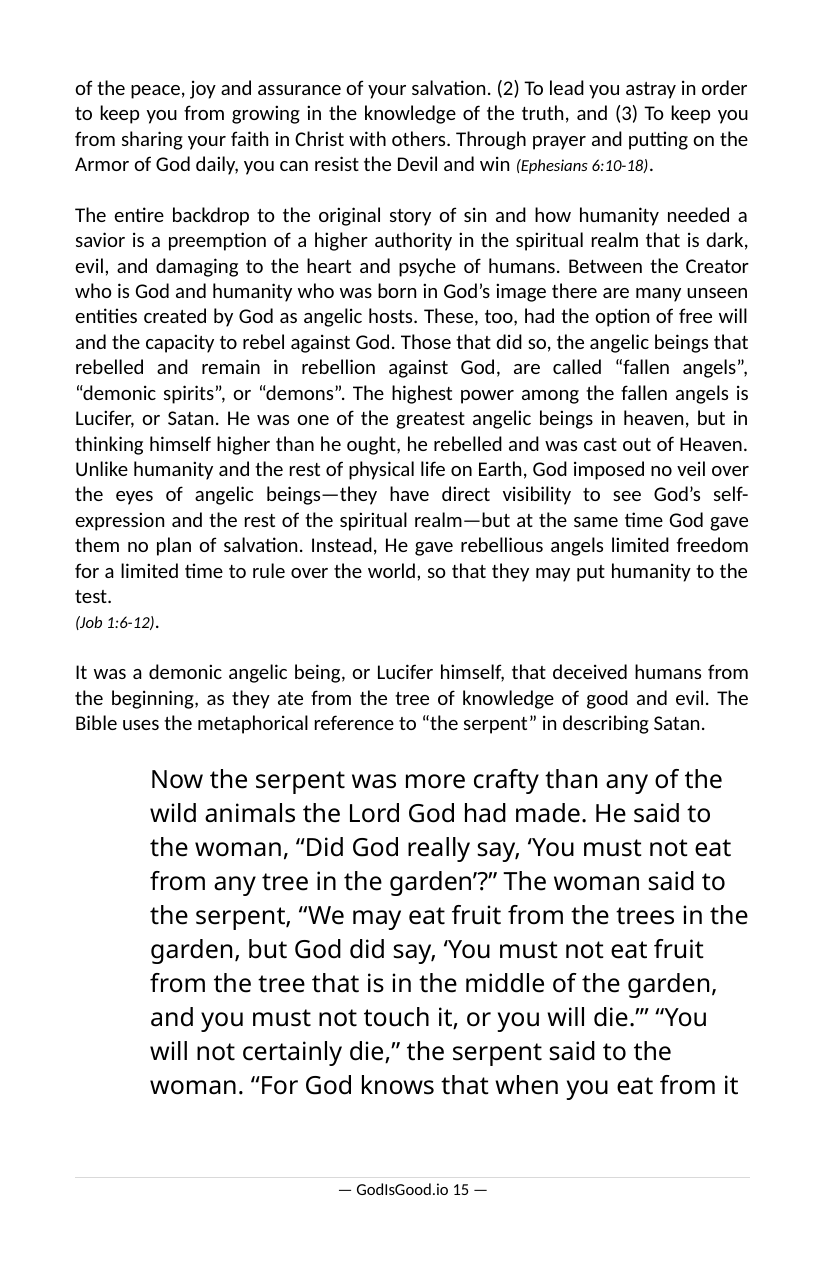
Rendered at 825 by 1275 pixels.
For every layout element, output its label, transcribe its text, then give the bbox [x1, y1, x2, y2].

text Now the serpent was more crafty than any of the wild animals the Lord God had made. He said to the woman, “Did God really say, ‘You must not eat from any tree in the garden’?” The woman said to the serpent, “We may eat fruit from the trees in the garden, but God did say, ‘You must not eat fruit from the tree that is in the middle of the garden, and you must not touch it, or you will die.’” “You will not certainly die,” the serpent said to the woman. “For God knows that when you eat from it [150, 761, 750, 1102]
text The entire backdrop to the original story of sin and how humanity needed a savior is a preemption of a higher authority in the spiritual realm that is dark, evil, and damaging to the heart and psyche of humans. Between the Creator who is God and humanity who was born in God’s image there are many unseen entities created by God as angelic hosts. These, too, had the option of free will and the capacity to rebel against God. Those that did so, the angelic beings that rebelled and remain in rebellion against God, are called “fallen angels”, “demonic spirits”, or “demons”. The highest power among the fallen angels is Lucifer, or Satan. He was one of the greatest angelic beings in heaven, but in thinking himself higher than he ought, he rebelled and was cast out of Heaven. Unlike humanity and the rest of physical life on Earth, God imposed no veil over the eyes of angelic beings—they have direct visibility to see God’s self-expression and the rest of the spiritual realm—but at the same time God gave them no plan of salvation. Instead, He gave rebellious angels limited freedom for a limited time to rule over the world, so that they may put humanity to the test. (Job 1:6-12). [75, 202, 750, 634]
text of the peace, joy and assurance of your salvation. (2) To lead you astray in order to keep you from growing in the knowledge of the truth, and (3) To keep you from sharing your faith in Christ with others. Through prayer and putting on the Armor of God daily, you can resist the Devil and win (Ephesians 6:10-18). [75, 75, 750, 177]
text It was a demonic angelic being, or Lucifer himself, that deceived humans from the beginning, as they ate from the tree of knowledge of good and evil. The Bible uses the metaphorical reference to “the serpent” in describing Satan. [75, 659, 750, 736]
